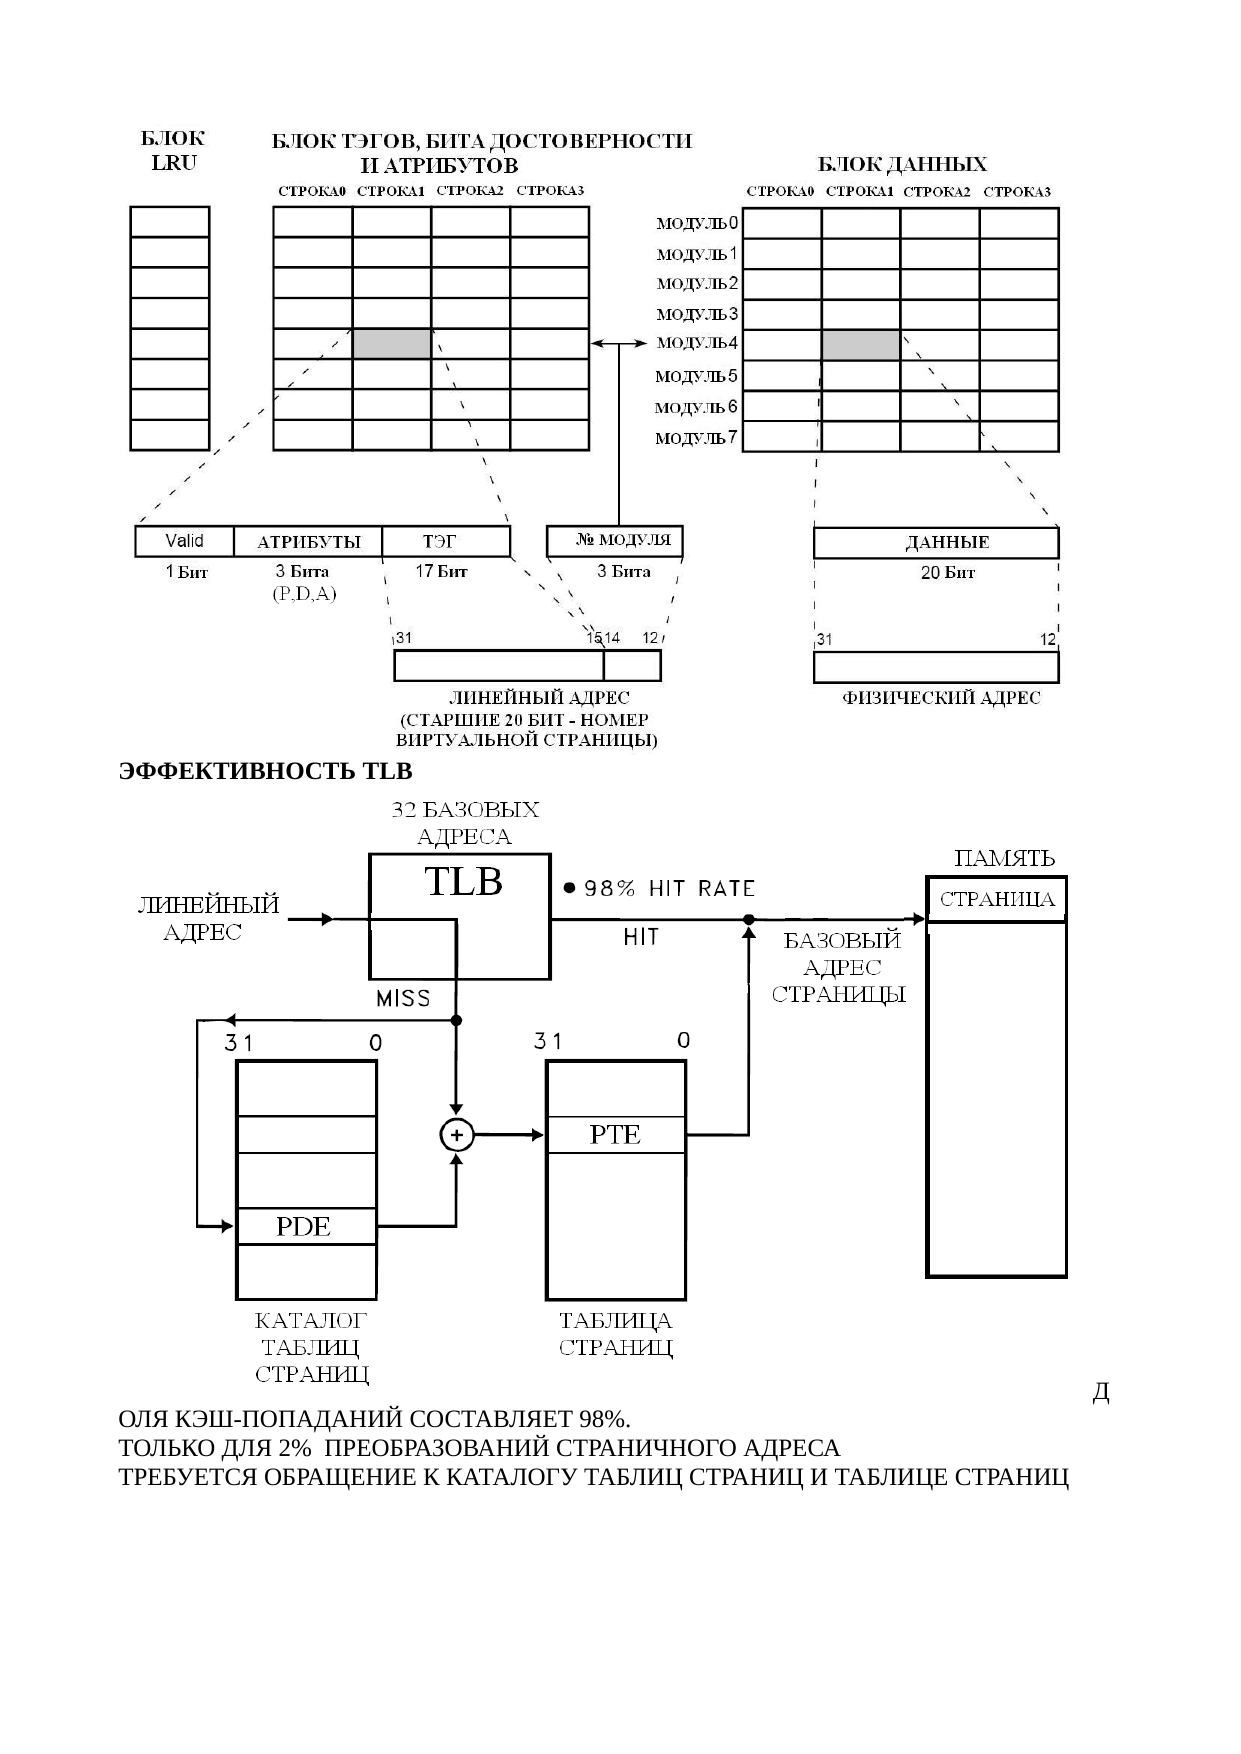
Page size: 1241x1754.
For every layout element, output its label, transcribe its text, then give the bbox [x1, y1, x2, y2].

text ТРЕБУЕТСЯ ОБРАЩЕНИЕ К КАТАЛОГУ ТАБЛИЦ СТРАНИЦ И ТАБЛИЦЕ СТРАНИЦ [118, 1462, 1122, 1491]
text ЭФФЕКТИВНОСТЬ TLB [118, 756, 1122, 785]
text ТОЛЬКО ДЛЯ 2% ПРЕОБРАЗОВАНИЙ СТРАНИЧНОГО АДРЕСА [118, 1433, 1122, 1462]
picture [118, 118, 1093, 757]
text ДОЛЯ КЭШ-ПОПАДАНИЙ СОСТАВЛЯЕТ 98%. [118, 785, 1122, 1433]
picture [118, 785, 1093, 1399]
